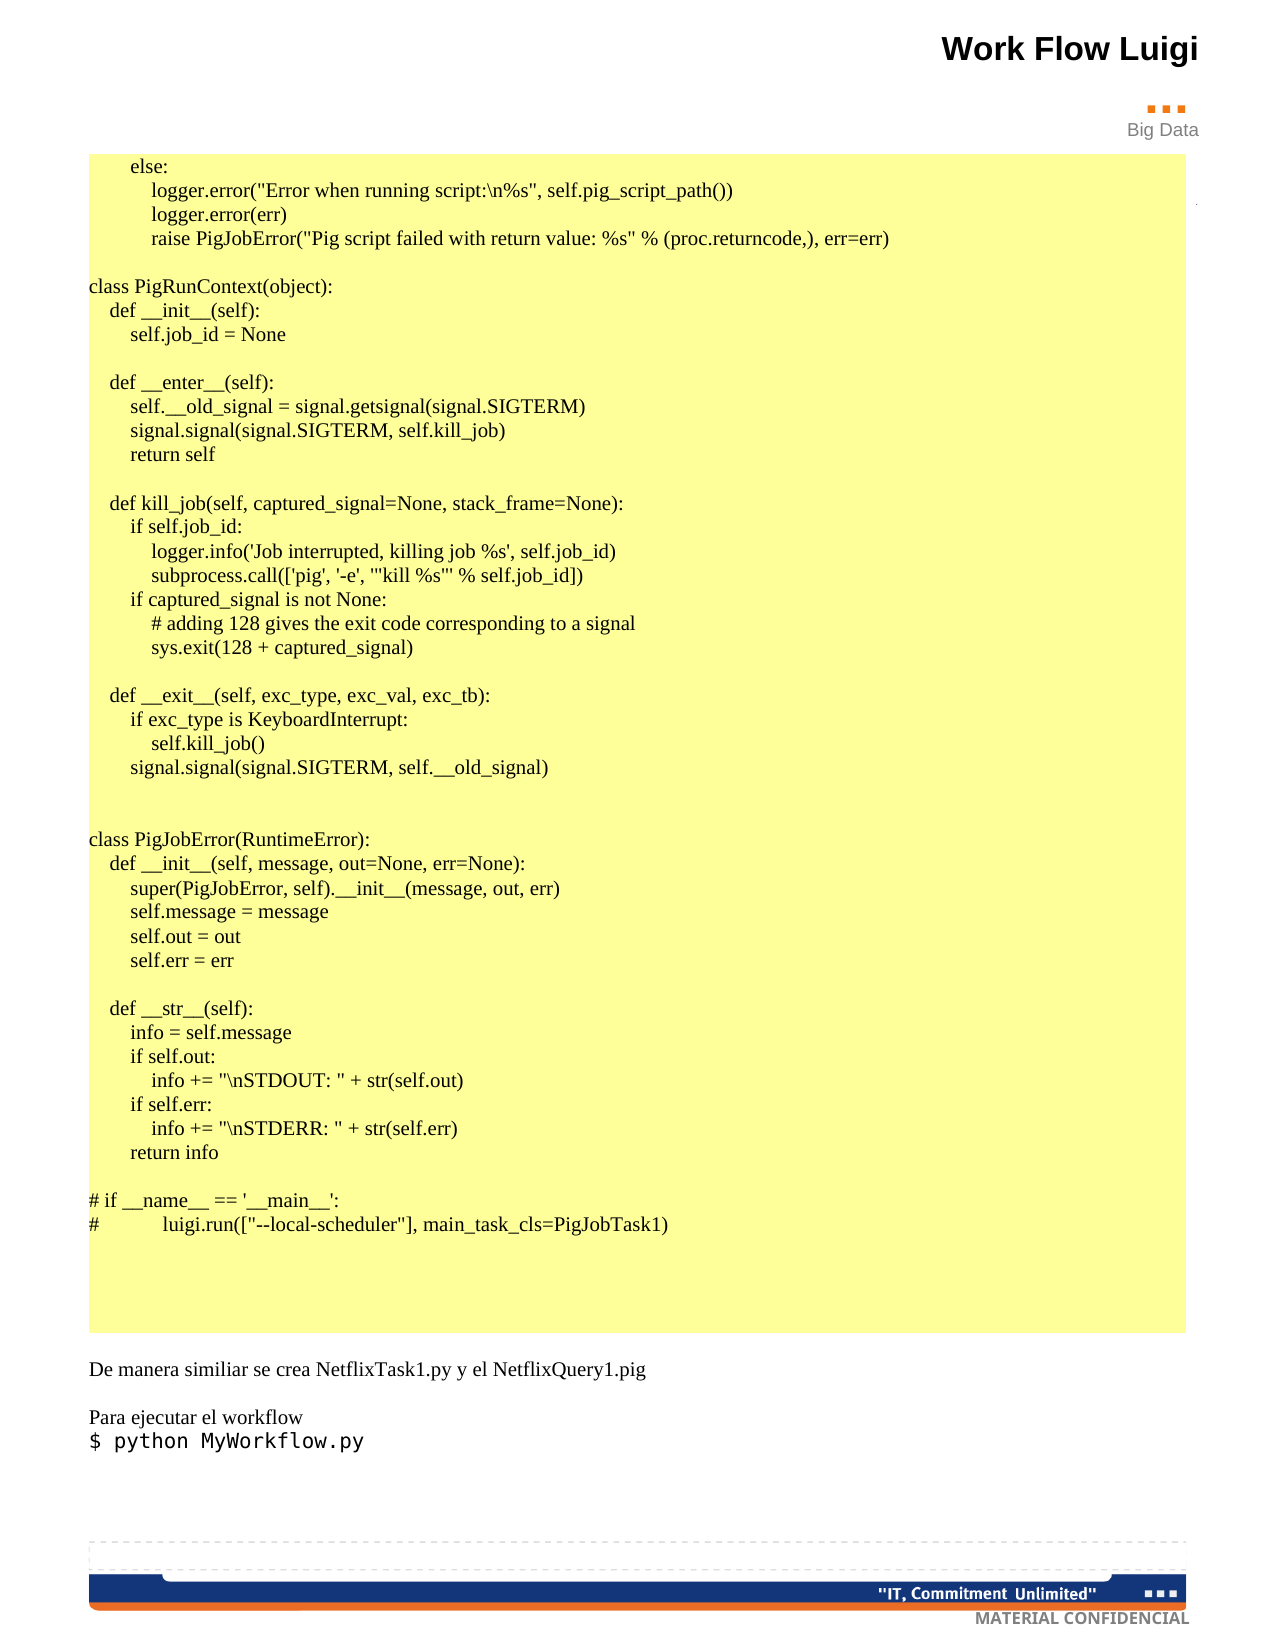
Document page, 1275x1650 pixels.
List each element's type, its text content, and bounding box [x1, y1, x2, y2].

picture [88, 1541, 1187, 1611]
text def kill_job(self, captured_signal=None, stack_frame=None): [88, 490, 1186, 514]
text self.__old_signal = signal.getsignal(signal.SIGTERM) [88, 394, 1186, 418]
text logger.error(err) [88, 202, 1186, 226]
text # adding 128 gives the exit code corresponding to a signal [88, 611, 1186, 635]
text raise PigJobError("Pig script failed with return value: %s" % (proc.returncode,), err=err) [88, 226, 1186, 250]
text # luigi.run(["--local-scheduler"], main_task_cls=PigJobTask1) [88, 1212, 1186, 1236]
text # if __name__ == '__main__': [88, 1188, 1186, 1212]
text self.kill_job() [88, 731, 1186, 755]
text if captured_signal is not None: [88, 587, 1186, 611]
text def __init__(self, message, out=None, err=None): [88, 851, 1186, 875]
text self.job_id = None [88, 322, 1186, 346]
text class PigRunContext(object): [88, 274, 1186, 298]
text return info [88, 1140, 1186, 1164]
text signal.signal(signal.SIGTERM, self.__old_signal) [88, 755, 1186, 779]
text info = self.message [88, 1020, 1186, 1044]
text De manera similiar se crea NetflixTask1.py y el NetflixQuery1.pig [88, 1357, 1186, 1381]
text def __str__(self): [88, 996, 1186, 1020]
text subprocess.call(['pig', '-e', '"kill %s"' % self.job_id]) [88, 563, 1186, 587]
text super(PigJobError, self).__init__(message, out, err) [88, 875, 1186, 899]
text return self [88, 442, 1186, 466]
text else: [88, 153, 1186, 178]
text Para ejecutar el workflow [88, 1405, 1186, 1429]
text if exc_type is KeyboardInterrupt: [88, 707, 1186, 731]
text def __enter__(self): [88, 370, 1186, 394]
text if self.err: [88, 1092, 1186, 1116]
text class PigJobError(RuntimeError): [88, 827, 1186, 851]
text self.err = err [88, 948, 1186, 972]
text self.out = out [88, 923, 1186, 948]
text self.message = message [88, 899, 1186, 923]
text info += "\nSTDOUT: " + str(self.out) [88, 1068, 1186, 1092]
text if self.out: [88, 1044, 1186, 1068]
text def __init__(self): [88, 298, 1186, 322]
text info += "\nSTDERR: " + str(self.err) [88, 1116, 1186, 1140]
text sys.exit(128 + captured_signal) [88, 635, 1186, 659]
text if self.job_id: [88, 514, 1186, 538]
text def __exit__(self, exc_type, exc_val, exc_tb): [88, 683, 1186, 707]
text $ python MyWorkflow.py [88, 1429, 1186, 1453]
text signal.signal(signal.SIGTERM, self.kill_job) [88, 418, 1186, 442]
text logger.info('Job interrupted, killing job %s', self.job_id) [88, 538, 1186, 563]
text logger.error("Error when running script:\n%s", self.pig_script_path()) [88, 178, 1186, 202]
